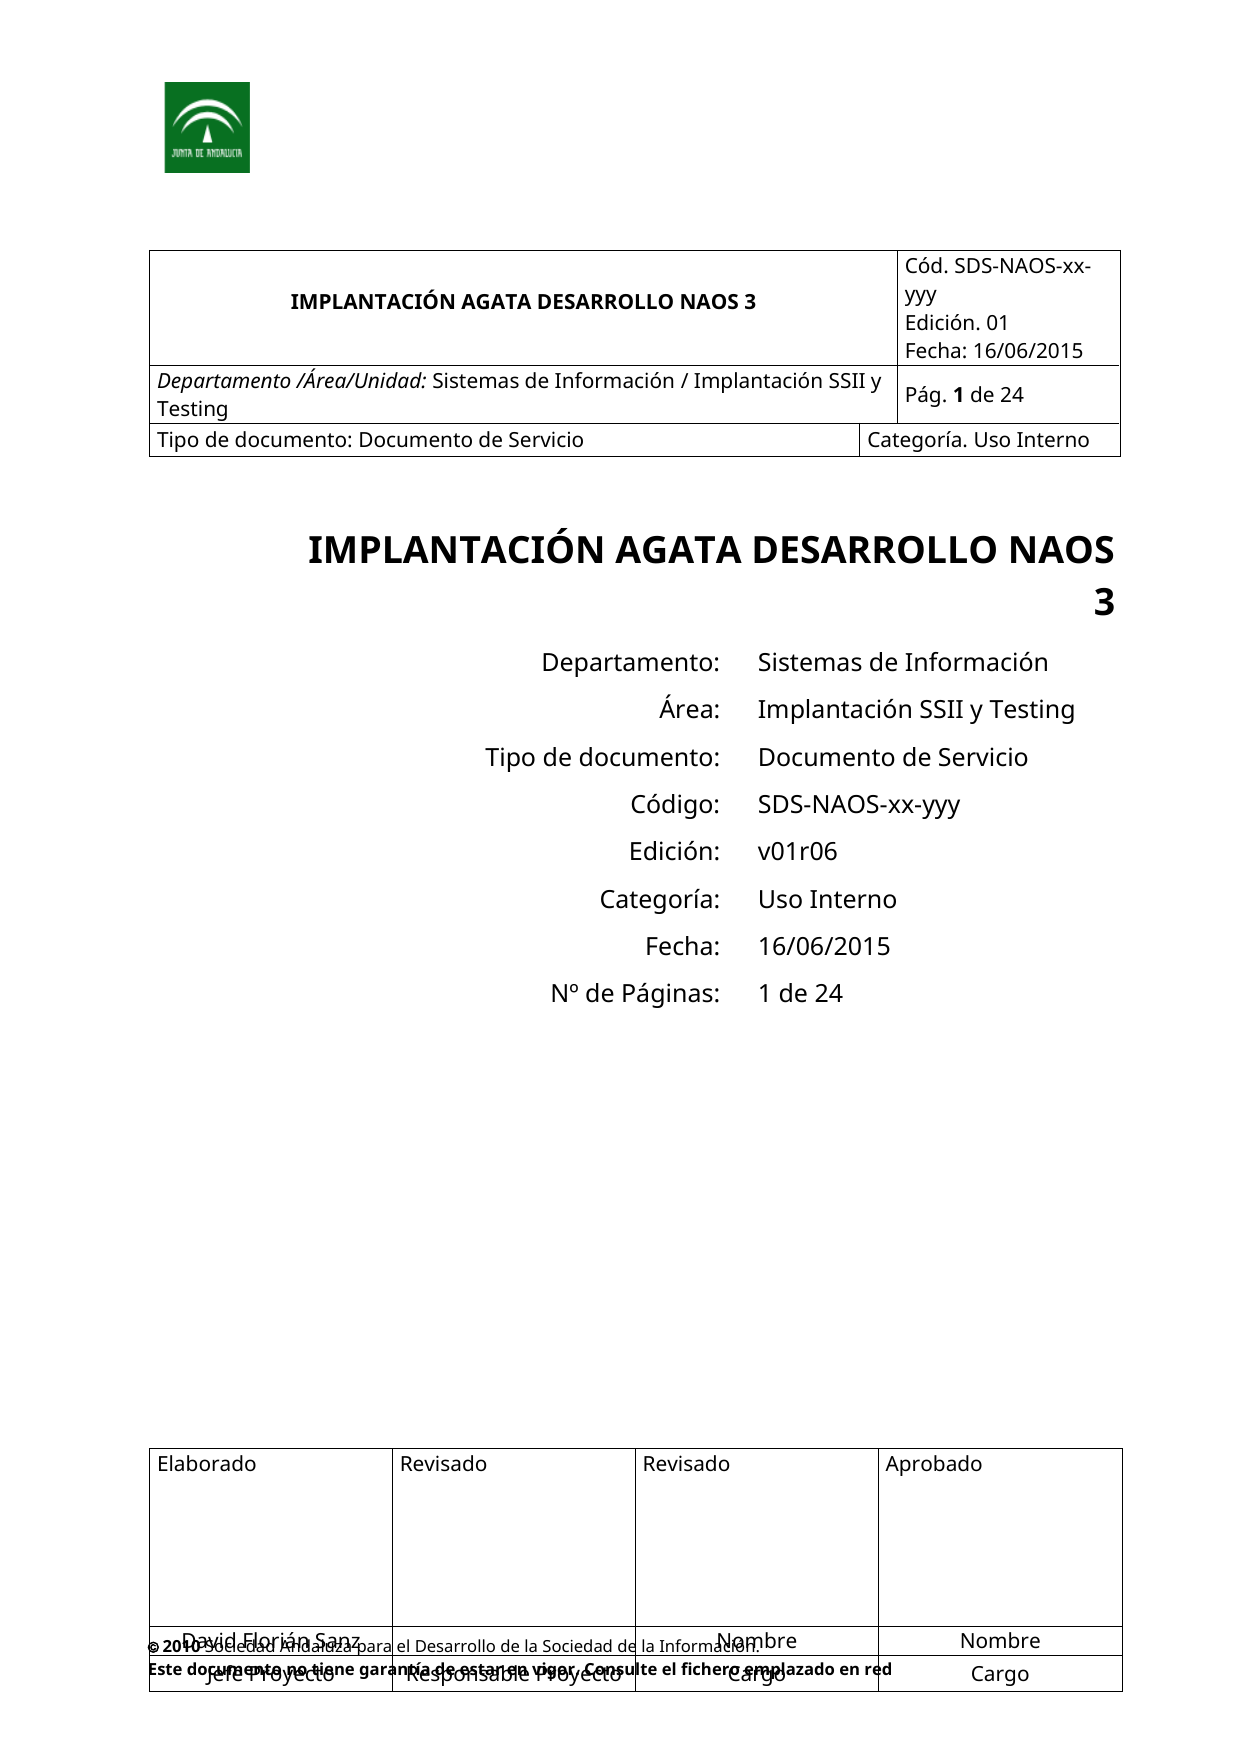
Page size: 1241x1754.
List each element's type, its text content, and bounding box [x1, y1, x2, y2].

table_cell Fecha: [278, 922, 740, 969]
table_cell Departamento: [278, 638, 740, 686]
table_cell Implantación SSII y Testing [740, 686, 1122, 733]
table_cell [393, 1627, 635, 1655]
table_header Aprobado [879, 1449, 1122, 1626]
table_cell David Florián Sanz [150, 1627, 392, 1655]
table_cell v01r06 [740, 828, 1122, 875]
table_cell Categoría: [278, 875, 740, 922]
table_cell Área: [278, 686, 740, 733]
table_cell Cargo [879, 1656, 1122, 1691]
table_cell SDS-NAOS-xx-yyy [740, 780, 1122, 827]
table_cell Edición: [278, 828, 740, 875]
table_cell Cargo [636, 1656, 878, 1691]
table_cell 16/06/2015 [740, 922, 1122, 969]
table_cell Sistemas de Información [740, 638, 1122, 686]
table_cell Tipo de documento: [278, 733, 740, 780]
table_cell Responsable Proyecto [393, 1656, 635, 1691]
table_cell Nombre [879, 1627, 1122, 1655]
table_header Revisado [636, 1449, 878, 1626]
table_cell Uso Interno [740, 875, 1122, 922]
table_header Revisado [393, 1449, 635, 1626]
table_cell Nº de Páginas: [278, 969, 740, 1017]
table_header Elaborado [150, 1449, 392, 1626]
table_cell Código: [278, 780, 740, 827]
table_cell 1 de 18 [740, 969, 1122, 1017]
table_header IMPLANTACIÓN AGATA DESARROLLO NAOS 3 [278, 524, 1122, 638]
table_cell Nombre [636, 1627, 878, 1655]
table_cell Jefe Proyecto [150, 1656, 392, 1691]
table_cell Documento de Servicio [740, 733, 1122, 780]
